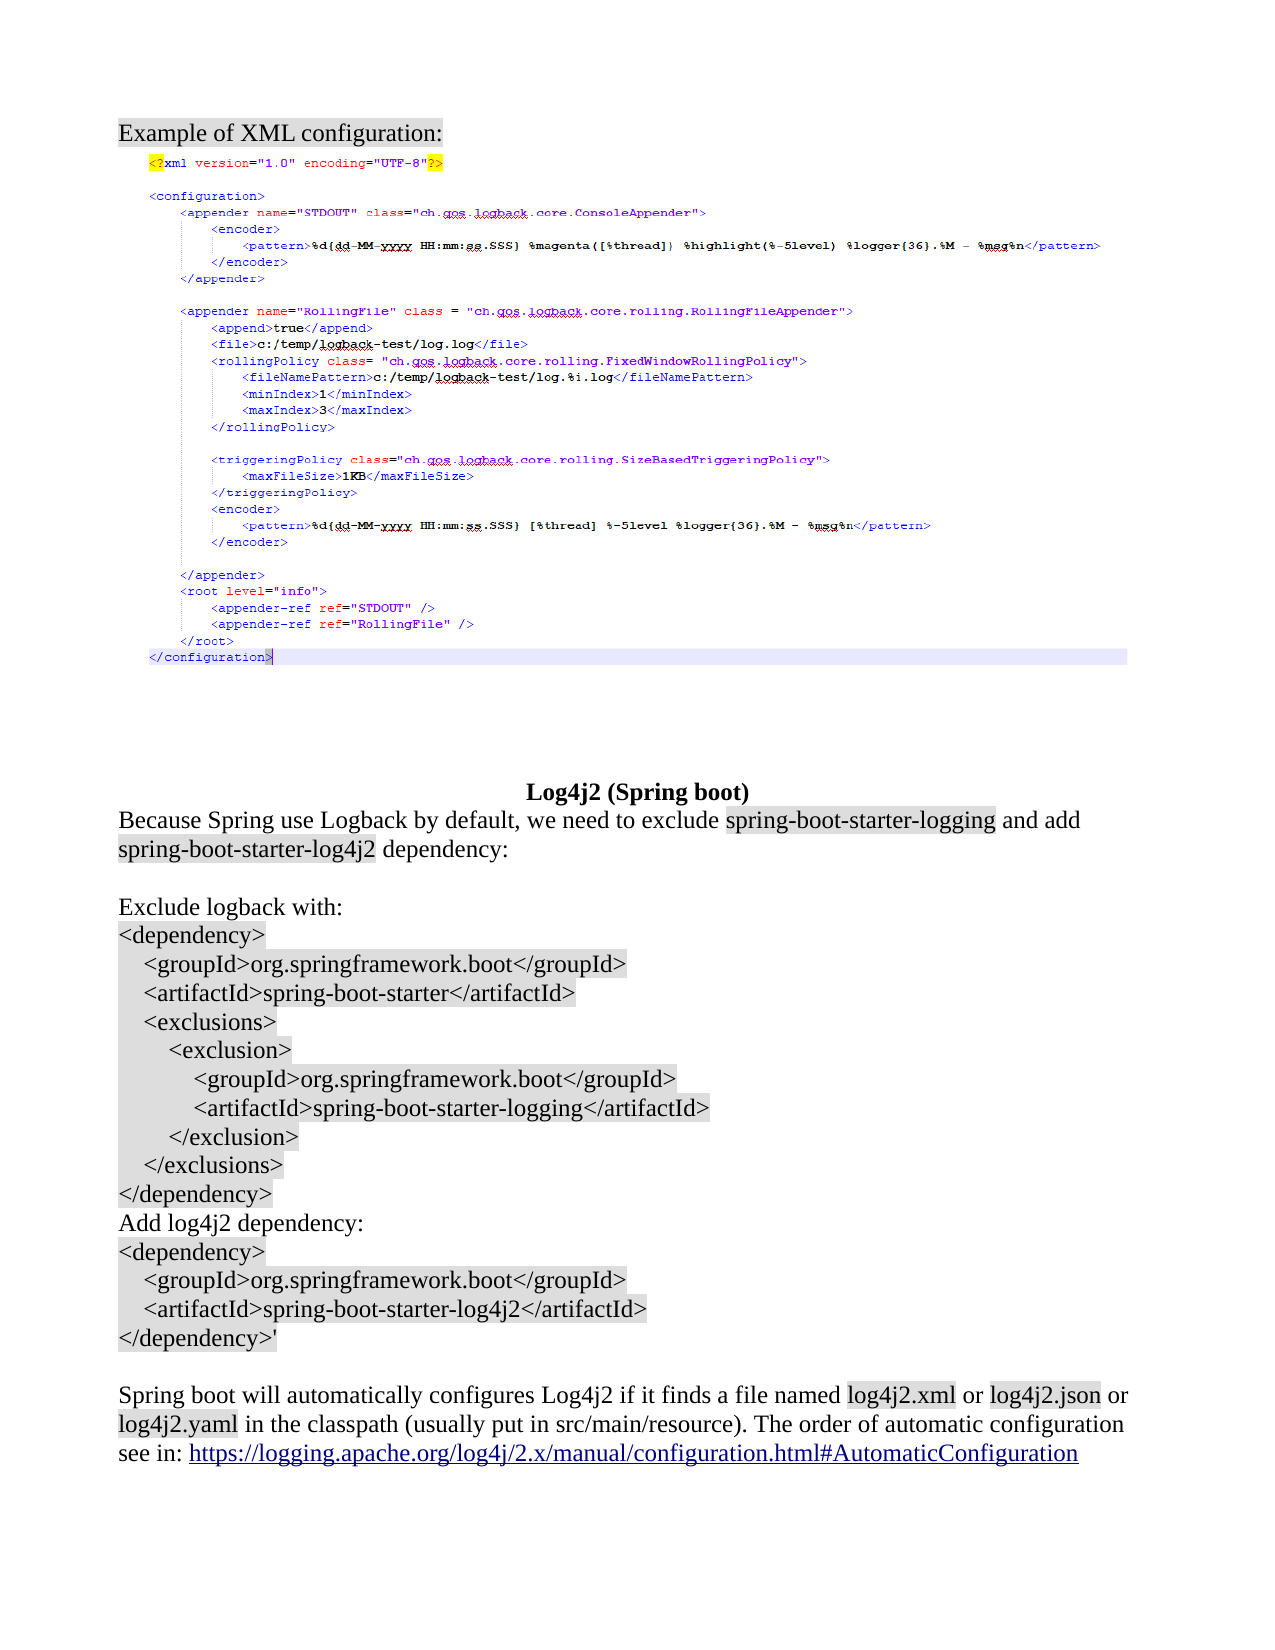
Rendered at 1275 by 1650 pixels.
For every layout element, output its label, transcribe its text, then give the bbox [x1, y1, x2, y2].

text Add log4j2 dependency: [118, 1208, 1157, 1237]
text </dependency>' [118, 1323, 1157, 1352]
text <exclusions> [118, 1007, 1157, 1036]
text Spring boot will automatically configures Log4j2 if it finds a file named log4j2.xml or log4j2.json or log4j2.yaml in the classpath (usually put in src/main/resource). The order of automatic configuration see in: https://logging.apache.org/log4j/2.x/manual/configuration.html#AutomaticConfiguration [118, 1381, 1157, 1467]
text <groupId>org.springframework.boot</groupId> [118, 1064, 1157, 1093]
text <groupId>org.springframework.boot</groupId> [118, 1266, 1157, 1294]
text <groupId>org.springframework.boot</groupId> [118, 949, 1157, 978]
text Because Spring use Logback by default, we need to exclude spring-boot-starter-logging and add spring-boot-starter-log4j2 dependency: [118, 806, 1157, 863]
picture [147, 154, 1128, 679]
text <dependency> [118, 921, 1157, 949]
text Example of XML configuration: [118, 118, 1157, 147]
text <exclusion> [118, 1036, 1157, 1064]
text <artifactId>spring-boot-starter-logging</artifactId> [118, 1093, 1157, 1122]
text <artifactId>spring-boot-starter</artifactId> [118, 978, 1157, 1007]
text </exclusion> [118, 1122, 1157, 1151]
text Log4j2 (Spring boot) [118, 777, 1157, 806]
text </dependency> [118, 1179, 1157, 1208]
text </exclusions> [118, 1151, 1157, 1179]
text <dependency> [118, 1237, 1157, 1266]
text <artifactId>spring-boot-starter-log4j2</artifactId> [118, 1294, 1157, 1323]
text Exclude logback with: [118, 892, 1157, 921]
